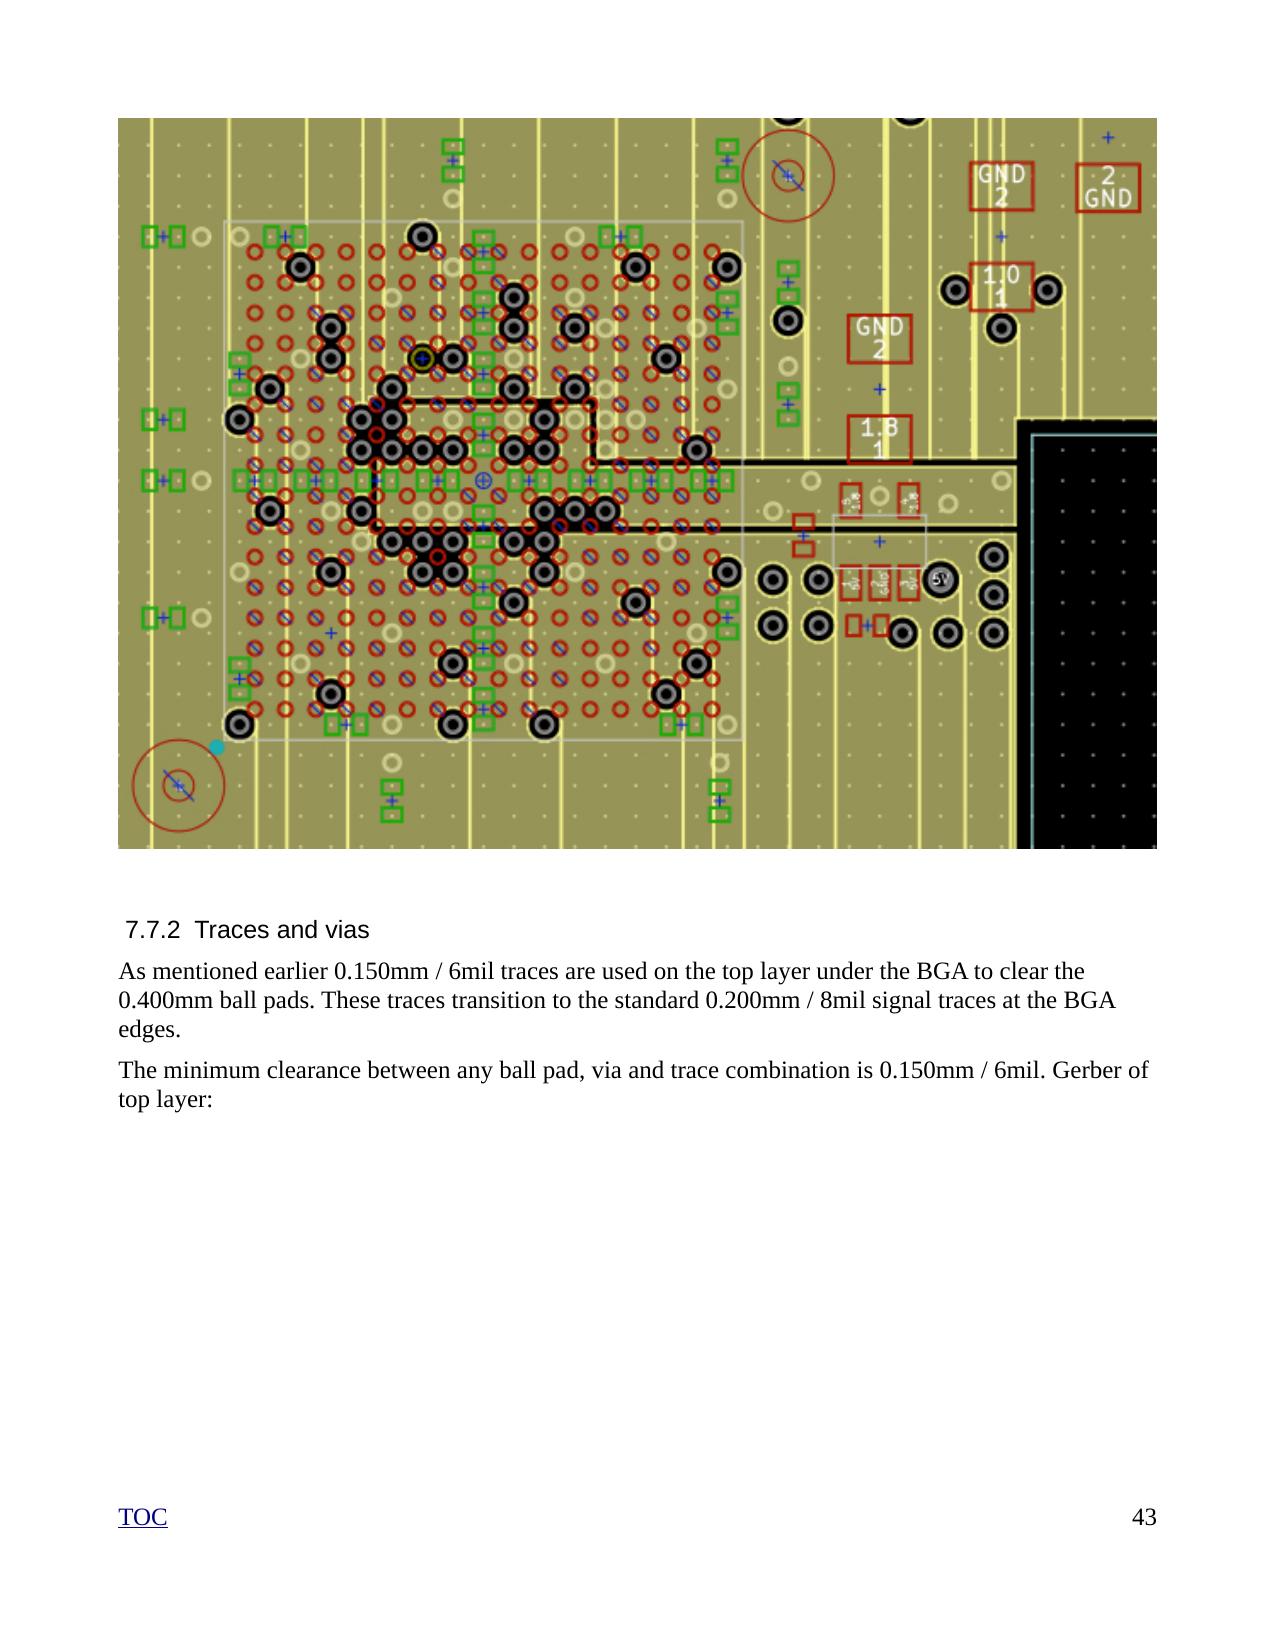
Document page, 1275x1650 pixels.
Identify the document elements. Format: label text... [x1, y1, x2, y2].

text As mentioned earlier 0.150mm / 6mil traces are used on the top layer under the BGA to clear the 0.400mm ball pads. These traces transition to the standard 0.200mm / 8mil signal traces at the BGA edges. [118, 956, 1157, 1042]
text The minimum clearance between any ball pad, via and trace combination is 0.150mm / 6mil. Gerber of top layer: [118, 1055, 1157, 1112]
picture [118, 118, 1157, 849]
subtitle Traces and vias [118, 915, 1157, 944]
